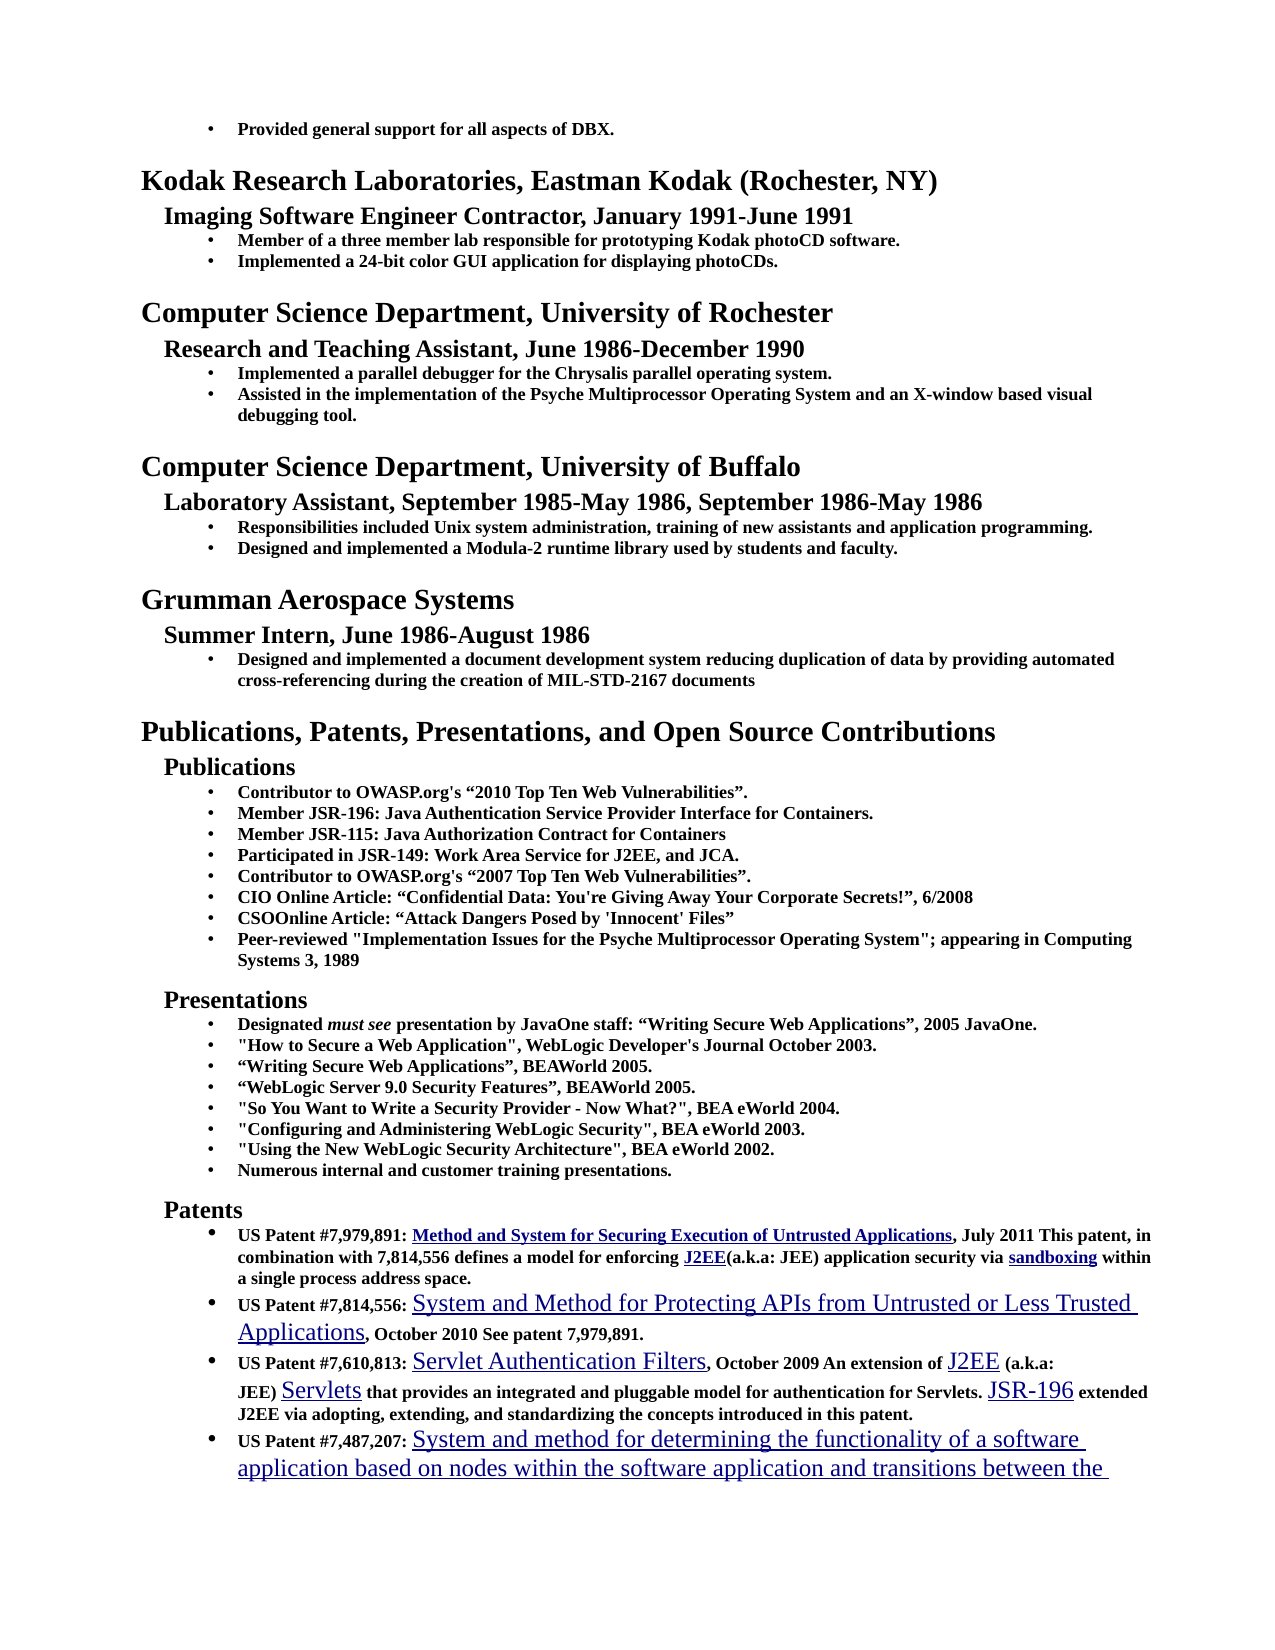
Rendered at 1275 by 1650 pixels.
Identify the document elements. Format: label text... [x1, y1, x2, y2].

list Peer-reviewed "Implementation Issues for the Psyche Multiprocessor Operating System"; appearing in Computing Systems 3, 1989 [208, 928, 1157, 970]
list CIO Online Article: “Confidential Data: You're Giving Away Your Corporate Secrets!”, 6/2008 [208, 886, 1157, 907]
list Designated must see presentation by JavaOne staff: “Writing Secure Web Applications”, 2005 JavaOne. [208, 1014, 1157, 1035]
list Implemented a parallel debugger for the Chrysalis parallel operating system. [208, 362, 1157, 383]
list “WebLogic Server 9.0 Security Features”, BEAWorld 2005. [208, 1076, 1157, 1097]
list US Patent #7,610,813: Servlet Authentication Filters, October 2009 An extension of J2EE (a.k.a: JEE) Servlets that provides an integrated and pluggable model for authentication for Servlets. JSR-196 extended J2EE via adopting, extending, and standardizing the concepts introduced in this patent. [208, 1346, 1157, 1424]
list Member JSR-115: Java Authorization Contract for Containers [208, 823, 1157, 844]
list "Using the New WebLogic Security Architecture", BEA eWorld 2002. [208, 1139, 1157, 1160]
list US Patent #7,979,891: Method and System for Securing Execution of Untrusted Applications, July 2011 This patent, in combination with 7,814,556 defines a model for enforcing J2EE(a.k.a: JEE) application security via sandboxing within a single process address space. [208, 1224, 1157, 1288]
list Contributor to OWASP.org's “2007 Top Ten Web Vulnerabilities”. [208, 865, 1157, 886]
subtitle Computer Science Department, University of Buffalo [141, 449, 1157, 483]
list "How to Secure a Web Application", WebLogic Developer's Journal October 2003. [208, 1035, 1157, 1056]
list "Configuring and Administering WebLogic Security", BEA eWorld 2003. [208, 1118, 1157, 1139]
subtitle Research and Teaching Assistant, June 1986-December 1990 [163, 334, 1157, 362]
list Designed and implemented a document development system reducing duplication of data by providing automated cross-referencing during the creation of MIL-STD-2167 documents [208, 649, 1157, 690]
list CSOOnline Article: “Attack Dangers Posed by 'Innocent' Files” [208, 907, 1157, 928]
subtitle Imaging Software Engineer Contractor, January 1991-June 1991 [163, 201, 1157, 230]
subtitle Laboratory Assistant, September 1985-May 1986, September 1986-May 1986 [163, 487, 1157, 516]
list US Patent #7,487,207: System and method for determining the functionality of a software application based on nodes within the software application and transitions between the [208, 1424, 1157, 1482]
list Participated in JSR-149: Work Area Service for J2EE, and JCA. [208, 844, 1157, 865]
list Provided general support for all aspects of DBX. [208, 118, 1157, 139]
list Responsibilities included Unix system administration, training of new assistants and application programming. [208, 516, 1157, 537]
list Numerous internal and customer training presentations. [208, 1160, 1157, 1181]
subtitle Publications, Patents, Presentations, and Open Source Contributions [141, 714, 1157, 748]
list Designed and implemented a Modula-2 runtime library used by students and faculty. [208, 537, 1157, 558]
subtitle Patents [163, 1195, 1157, 1224]
subtitle Presentations [163, 985, 1157, 1014]
subtitle Kodak Research Laboratories, Eastman Kodak (Rochester, NY) [141, 163, 1157, 197]
list “Writing Secure Web Applications”, BEAWorld 2005. [208, 1056, 1157, 1076]
subtitle Computer Science Department, University of Rochester [141, 296, 1157, 329]
list Contributor to OWASP.org's “2010 Top Ten Web Vulnerabilities”. [208, 781, 1157, 802]
subtitle Publications [163, 752, 1157, 781]
subtitle Summer Intern, June 1986-August 1986 [163, 620, 1157, 649]
list Member of a three member lab responsible for prototyping Kodak photoCD software. [208, 230, 1157, 251]
list Member JSR-196: Java Authentication Service Provider Interface for Containers. [208, 802, 1157, 823]
list "So You Want to Write a Security Provider - Now What?", BEA eWorld 2004. [208, 1097, 1157, 1118]
list Assisted in the implementation of the Psyche Multiprocessor Operating System and an X-window based visual debugging tool. [208, 383, 1157, 425]
subtitle Grumman Aerospace Systems [141, 582, 1157, 615]
list Implemented a 24-bit color GUI application for displaying photoCDs. [208, 251, 1157, 272]
list US Patent #7,814,556: System and Method for Protecting APIs from Untrusted or Less Trusted Applications, October 2010 See patent 7,979,891. [208, 1288, 1157, 1346]
